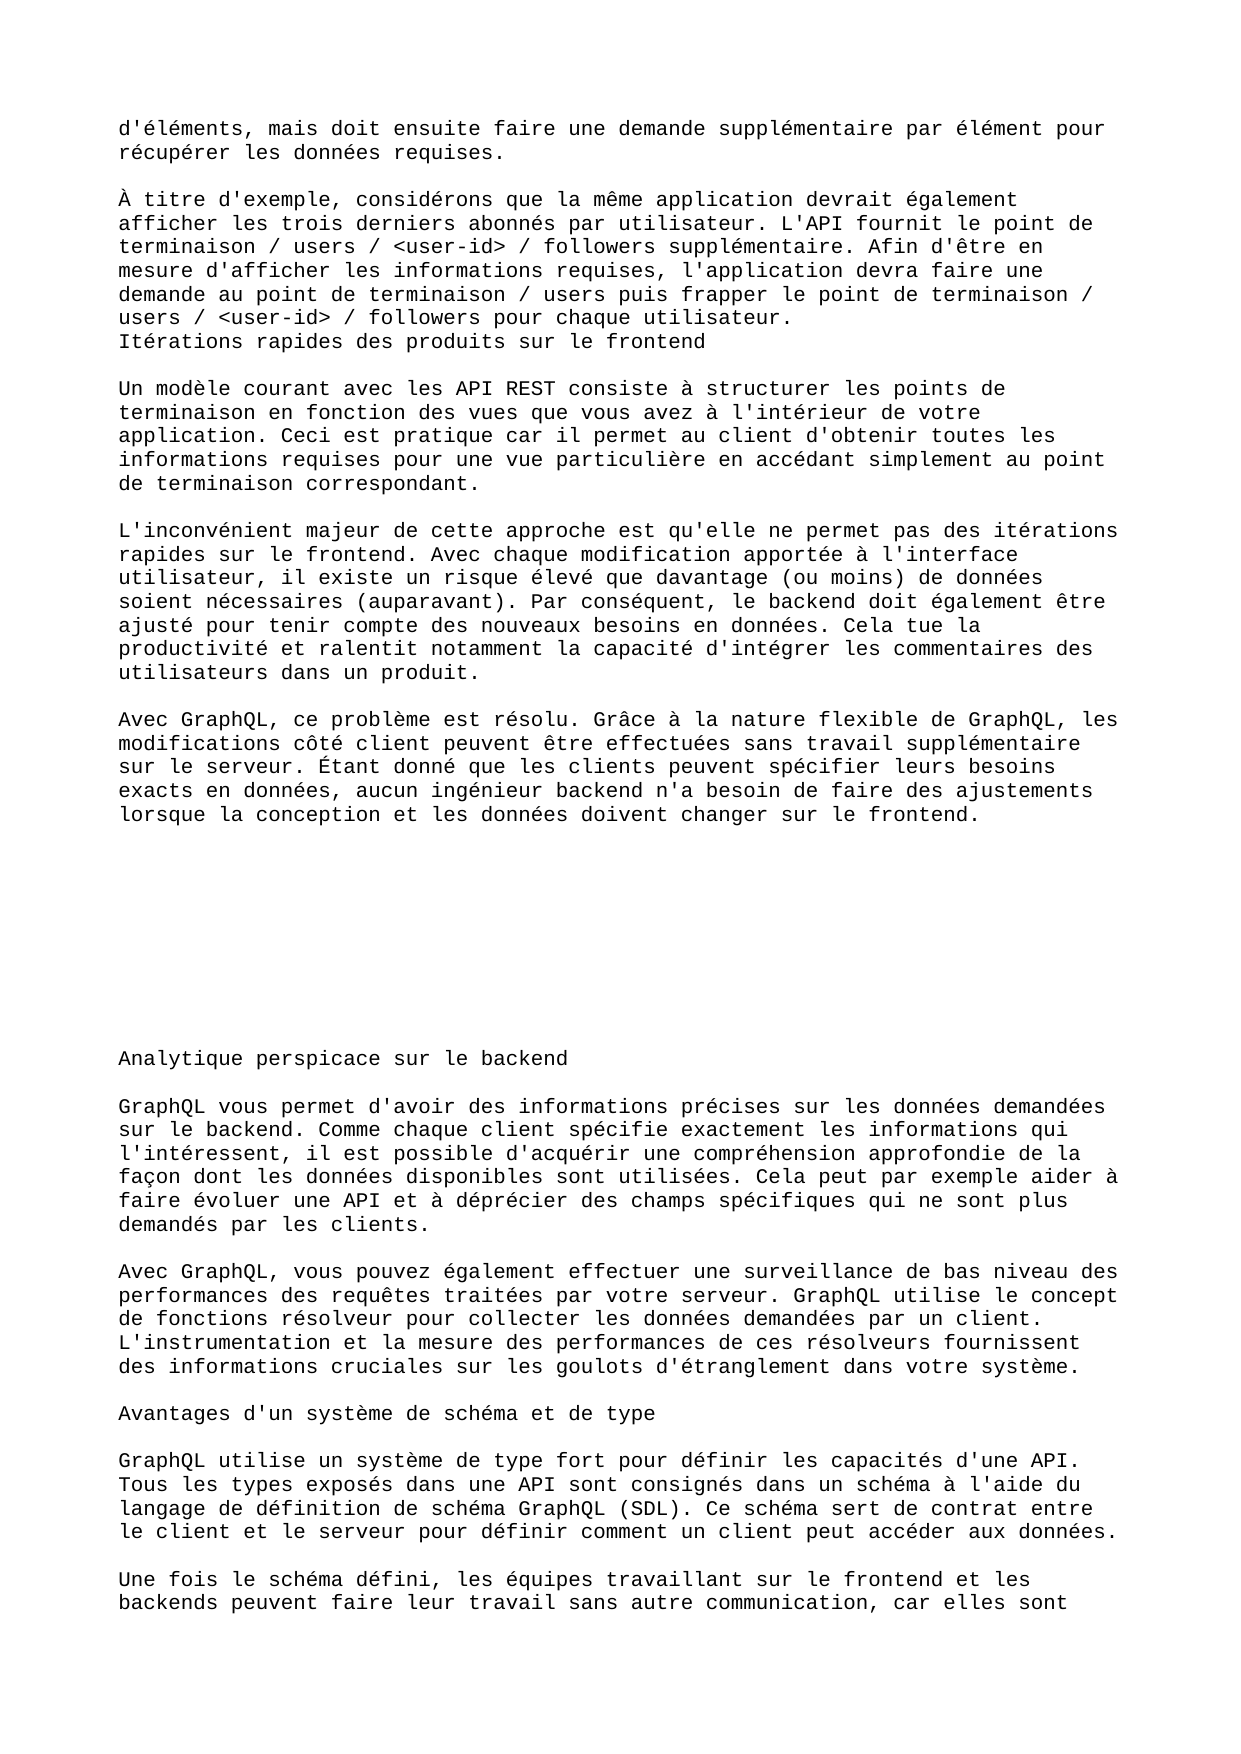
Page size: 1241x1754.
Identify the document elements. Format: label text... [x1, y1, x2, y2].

text Une fois le schéma défini, les équipes travaillant sur le frontend et les backends peuvent faire leur travail sans autre communication, car elles sont [118, 1568, 1122, 1616]
text À titre d'exemple, considérons que la même application devrait également afficher les trois derniers abonnés par utilisateur. L'API fournit le point de terminaison / users / <user-id> / followers supplémentaire. Afin d'être en mesure d'afficher les informations requises, l'application devra faire une demande au point de terminaison / users puis frapper le point de terminaison / users / <user-id> / followers pour chaque utilisateur. [118, 189, 1122, 331]
text Un modèle courant avec les API REST consiste à structurer les points de terminaison en fonction des vues que vous avez à l'intérieur de votre application. Ceci est pratique car il permet au client d'obtenir toutes les informations requises pour une vue particulière en accédant simplement au point de terminaison correspondant. [118, 378, 1122, 496]
text Analytique perspicace sur le backend [118, 1048, 1122, 1072]
text GraphQL vous permet d'avoir des informations précises sur les données demandées sur le backend. Comme chaque client spécifie exactement les informations qui l'intéressent, il est possible d'acquérir une compréhension approfondie de la façon dont les données disponibles sont utilisées. Cela peut par exemple aider à faire évoluer une API et à déprécier des champs spécifiques qui ne sont plus demandés par les clients. [118, 1096, 1122, 1237]
text Avec GraphQL, vous pouvez également effectuer une surveillance de bas niveau des performances des requêtes traitées par votre serveur. GraphQL utilise le concept de fonctions résolveur pour collecter les données demandées par un client. L'instrumentation et la mesure des performances de ces résolveurs fournissent des informations cruciales sur les goulots d'étranglement dans votre système. [118, 1261, 1122, 1379]
text Avec GraphQL, ce problème est résolu. Grâce à la nature flexible de GraphQL, les modifications côté client peuvent être effectuées sans travail supplémentaire sur le serveur. Étant donné que les clients peuvent spécifier leurs besoins exacts en données, aucun ingénieur backend n'a besoin de faire des ajustements lorsque la conception et les données doivent changer sur le frontend. [118, 709, 1122, 827]
text Avantages d'un système de schéma et de type [118, 1403, 1122, 1427]
text Itérations rapides des produits sur le frontend [118, 331, 1122, 354]
text d'éléments, mais doit ensuite faire une demande supplémentaire par élément pour récupérer les données requises. [118, 118, 1122, 165]
text GraphQL utilise un système de type fort pour définir les capacités d'une API. Tous les types exposés dans une API sont consignés dans un schéma à l'aide du langage de définition de schéma GraphQL (SDL). Ce schéma sert de contrat entre le client et le serveur pour définir comment un client peut accéder aux données. [118, 1450, 1122, 1545]
text L'inconvénient majeur de cette approche est qu'elle ne permet pas des itérations rapides sur le frontend. Avec chaque modification apportée à l'interface utilisateur, il existe un risque élevé que davantage (ou moins) de données soient nécessaires (auparavant). Par conséquent, le backend doit également être ajusté pour tenir compte des nouveaux besoins en données. Cela tue la productivité et ralentit notamment la capacité d'intégrer les commentaires des utilisateurs dans un produit. [118, 520, 1122, 686]
